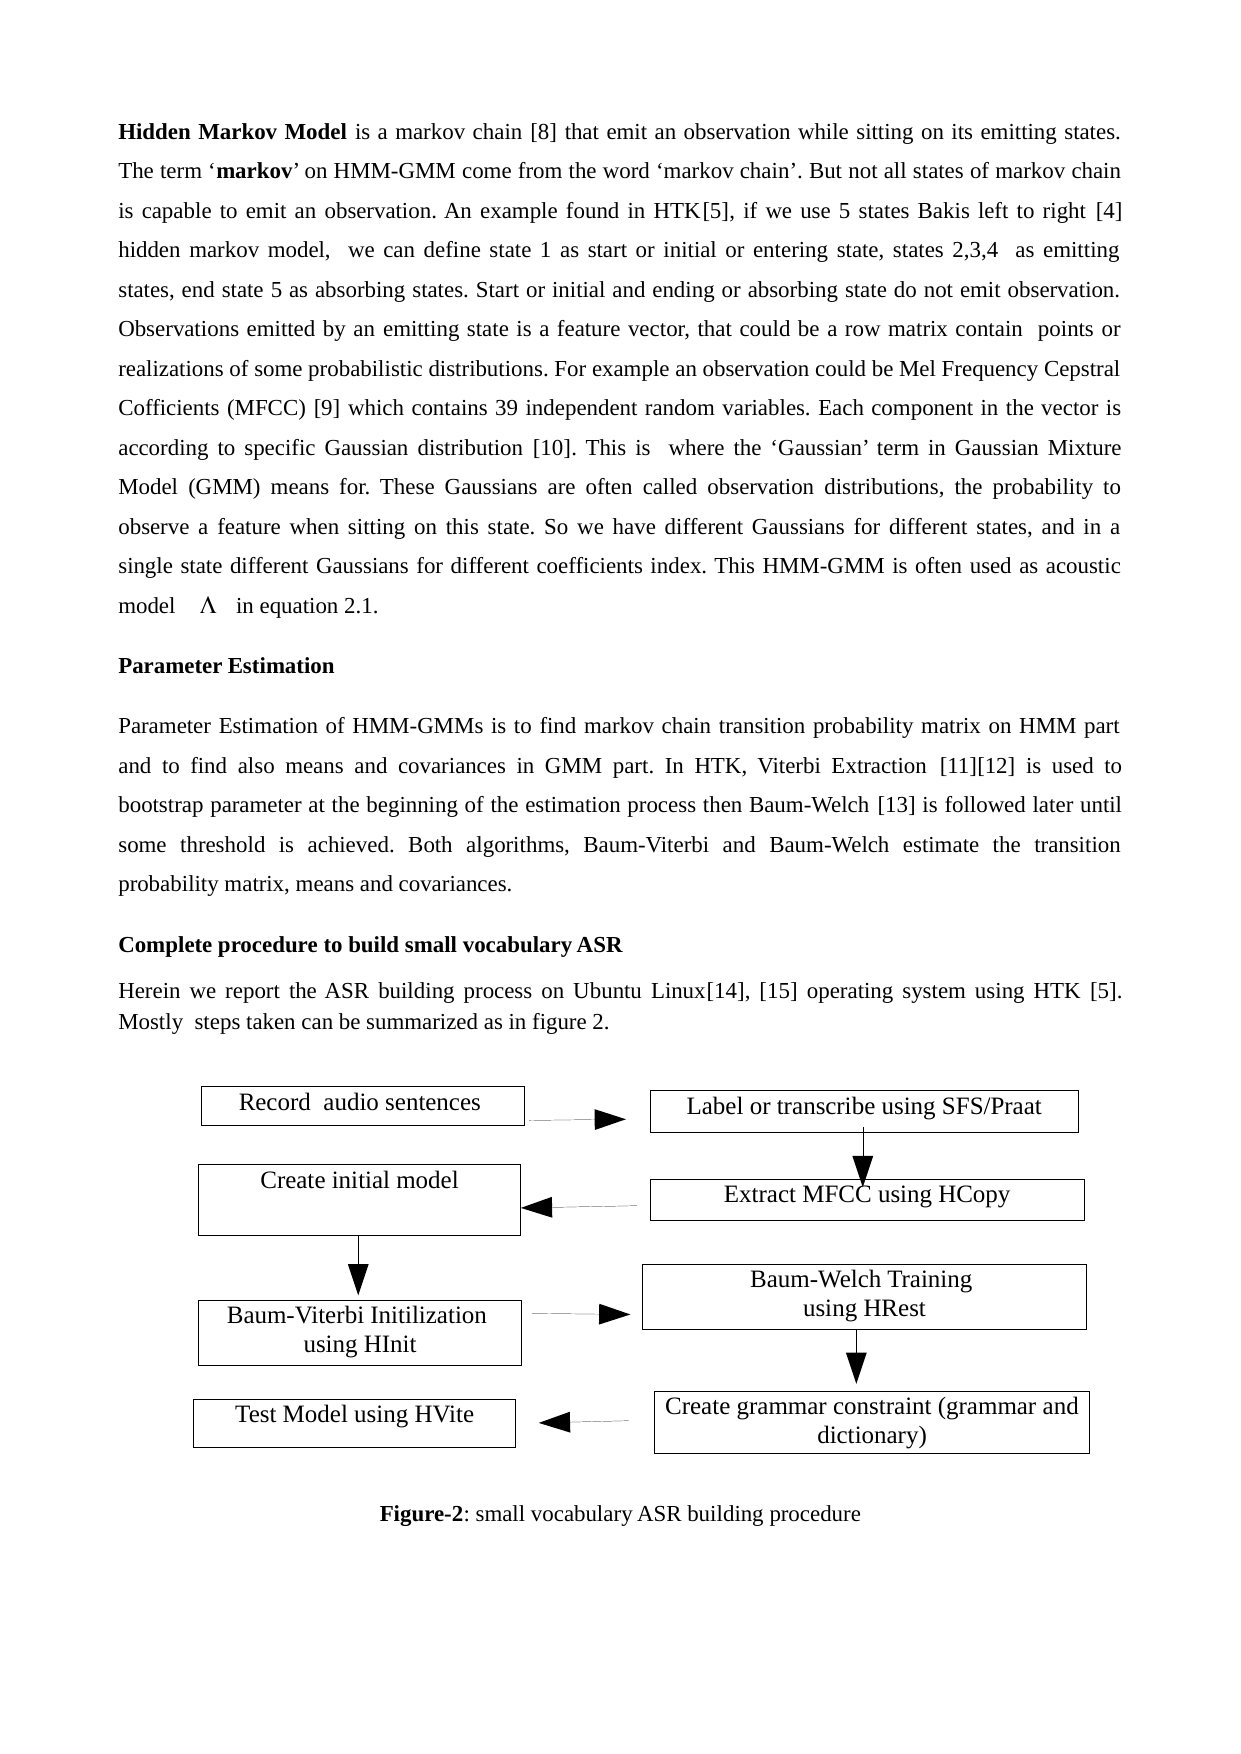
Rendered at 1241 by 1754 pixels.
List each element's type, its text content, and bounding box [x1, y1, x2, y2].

text Figure-2: small vocabulary ASR building procedure [118, 1500, 1122, 1558]
list Hidden Markov Model is a markov chain [8] that emit an observation while sitting on its emitting states. The term ‘markov’ on HMM-GMM come from the word ‘markov chain’. But not all states of markov chain is capable to emit an observation. An example found in HTK[5], if we use 5 states Bakis left to right [4] hidden markov model, we can define state 1 as start or initial or entering state, states 2,3,4 as emitting states, end state 5 as absorbing states. Start or initial and ending or absorbing state do not emit observation. Observations emitted by an emitting state is a feature vector, that could be a row matrix contain points or realizations of some probabilistic distributions. For example an observation could be Mel Frequency Cepstral Cofficients (MFCC) [9] which contains 39 independent random variables. Each component in the vector is according to specific Gaussian distribution [10]. This is where the ‘Gaussian’ term in Gaussian Mixture Model (GMM) means for. These Gaussians are often called observation distributions, the probability to observe a feature when sitting on this state. So we have different Gaussians for different states, and in a single state different Gaussians for different coefficients index. This HMM-GMM is often used as acoustic model in equation 2.1. [118, 118, 1122, 618]
text Herein we report the ASR building process on Ubuntu Linux[14], [15] operating system using HTK [5]⁠. Mostly steps taken can be summarized as in figure 2. [118, 977, 1122, 1035]
list Parameter Estimation of HMM-GMMs is to find markov chain transition probability matrix on HMM part and to find also means and covariances in GMM part. In HTK, Viterbi Extraction [11][12] is used to bootstrap parameter at the beginning of the estimation process then Baum-Welch [13] is followed later until some threshold is achieved. Both algorithms, Baum-Viterbi and Baum-Welch estimate the transition probability matrix, means and covariances. [118, 712, 1122, 897]
text Complete procedure to build small vocabulary ASR [118, 931, 1122, 957]
list Parameter Estimation [118, 652, 1122, 678]
